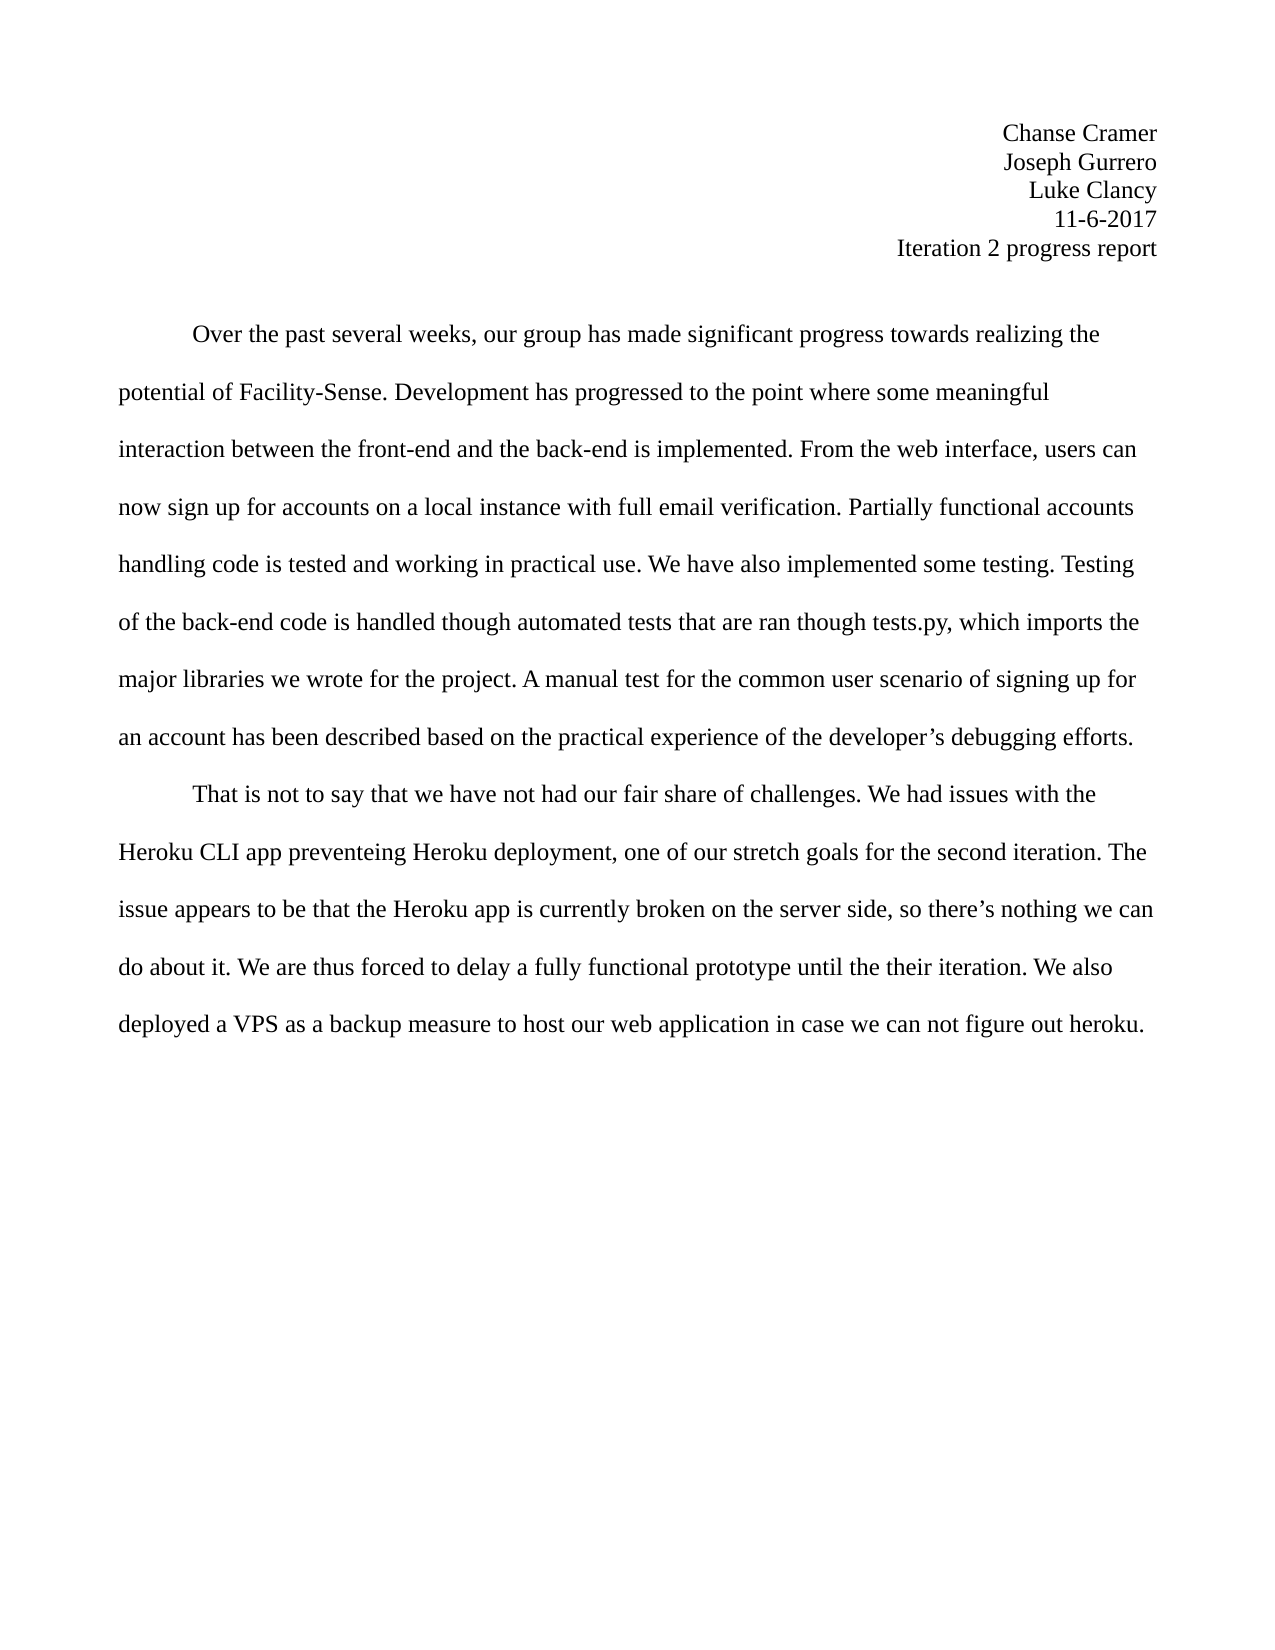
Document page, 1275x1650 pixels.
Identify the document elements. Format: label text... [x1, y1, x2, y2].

text Over the past several weeks, our group has made significant progress towards realizing the potential of Facility-Sense. Development has progressed to the point where some meaningful interaction between the front-end and the back-end is implemented. From the web interface, users can now sign up for accounts on a local instance with full email verification. Partially functional accounts handling code is tested and working in practical use. We have also implemented some testing. Testing of the back-end code is handled though automated tests that are ran though tests.py, which imports the major libraries we wrote for the project. A manual test for the common user scenario of signing up for an account has been described based on the practical experience of the developer’s debugging efforts. [118, 319, 1157, 751]
text Chanse Cramer [118, 118, 1157, 147]
text Iteration 2 progress report [118, 233, 1157, 262]
text That is not to say that we have not had our fair share of challenges. We had issues with the Heroku CLI app preventeing Heroku deployment, one of our stretch goals for the second iteration. The issue appears to be that the Heroku app is currently broken on the server side, so there’s nothing we can do about it. We are thus forced to delay a fully functional prototype until the their iteration. We also deployed a VPS as a backup measure to host our web application in case we can not figure out heroku. [118, 779, 1157, 1038]
text Joseph Gurrero [118, 147, 1157, 176]
text 11-6-2017 [118, 204, 1157, 233]
text Luke Clancy [118, 176, 1157, 204]
